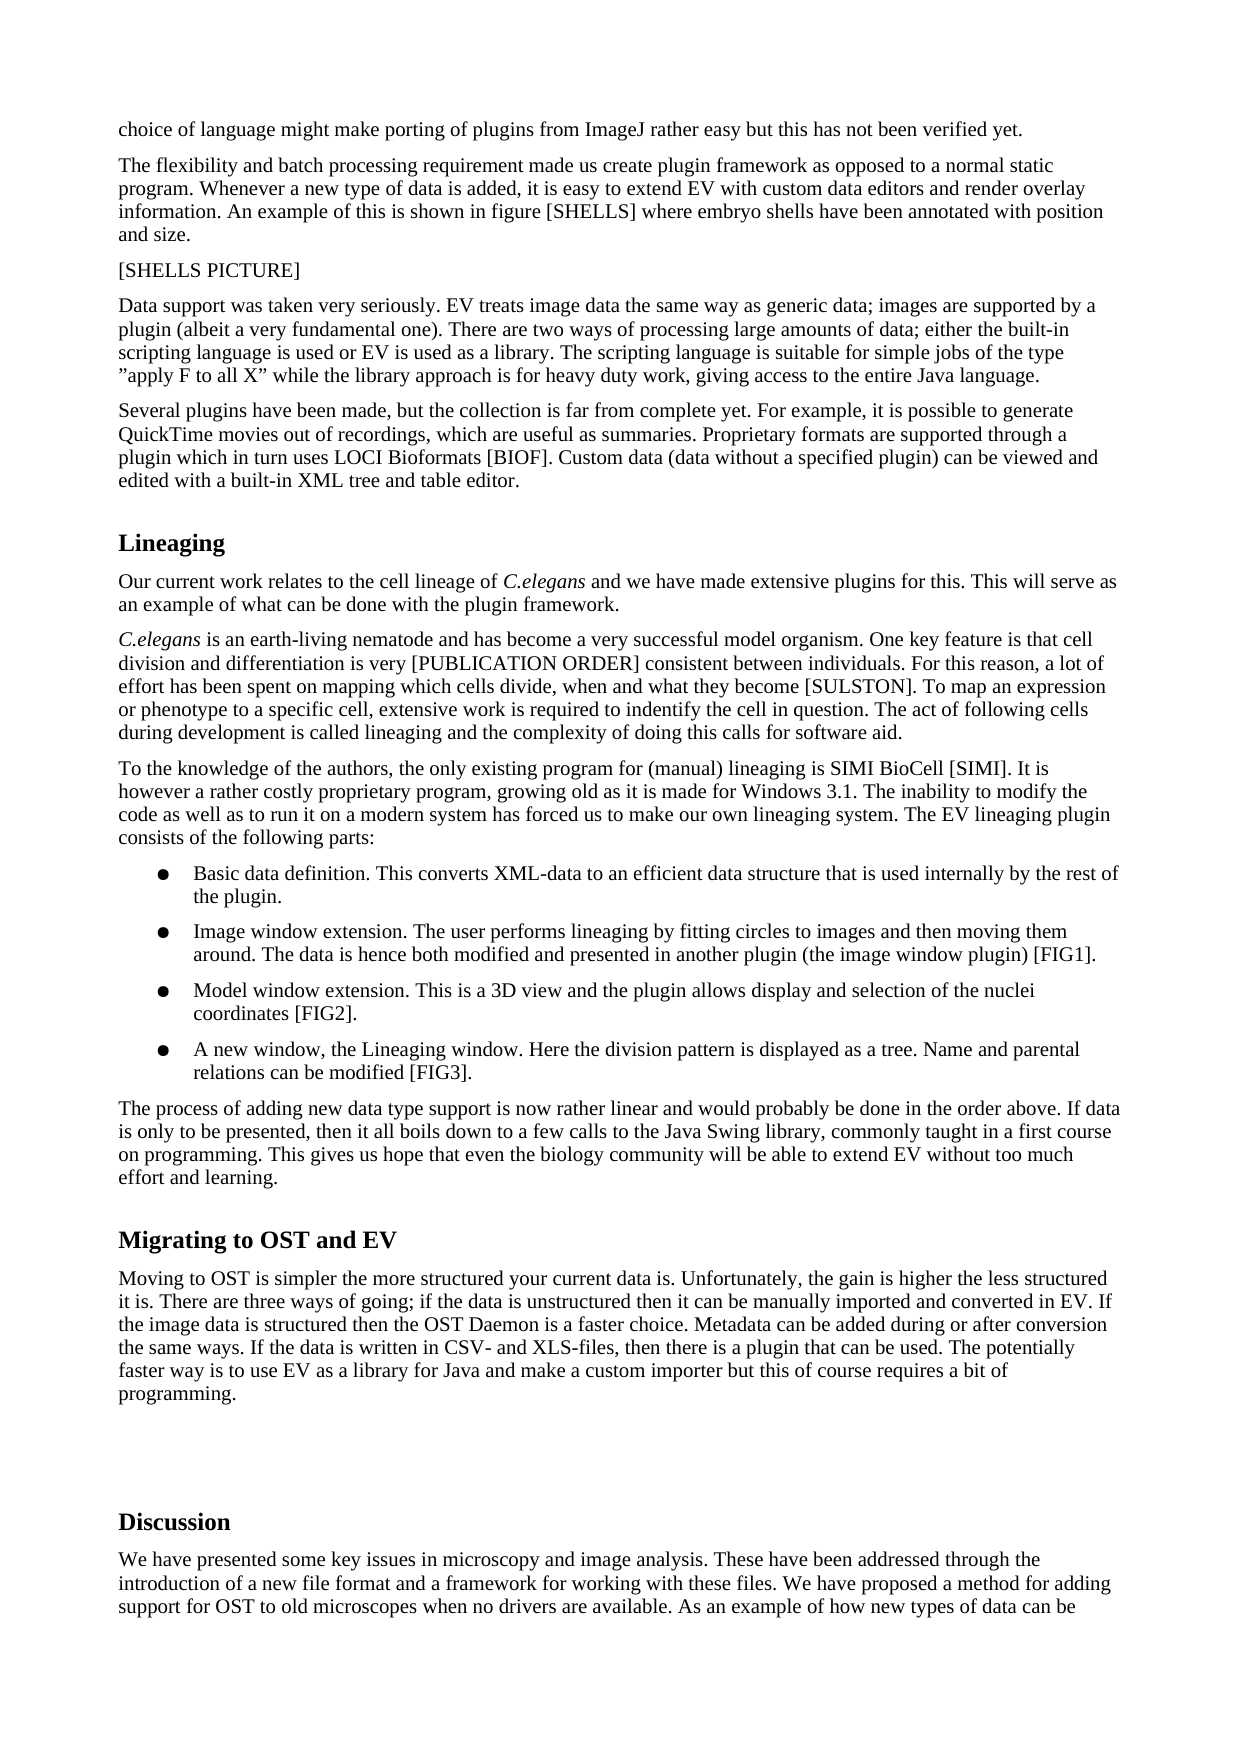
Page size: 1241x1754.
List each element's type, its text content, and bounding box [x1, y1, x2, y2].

list A new window, the Lineaging window. Here the division pattern is displayed as a tree. Name and parental relations can be modified [FIG3]. [156, 1038, 1122, 1084]
list Basic data definition. This converts XML-data to an efficient data structure that is used internally by the rest of the plugin. [156, 861, 1122, 908]
subtitle Migrating to OST and EV [118, 1226, 1122, 1254]
text Several plugins have been made, but the collection is far from complete yet. For example, it is possible to generate QuickTime movies out of recordings, which are useful as summaries. Proprietary formats are supported through a plugin which in turn uses LOCI Bioformats [BIOF]. Custom data (data without a specified plugin) can be viewed and edited with a built-in XML tree and table editor. [118, 399, 1122, 492]
text choice of language might make porting of plugins from ImageJ rather easy but this has not been verified yet. [118, 118, 1122, 141]
text Moving to OST is simpler the more structured your current data is. Unfortunately, the gain is higher the less structured it is. There are three ways of going; if the data is unstructured then it can be manually imported and converted in EV. If the image data is structured then the OST Daemon is a faster choice. Metadata can be added during or after conversion the same ways. If the data is written in CSV- and XLS-files, then there is a plugin that can be used. The potentially faster way is to use EV as a library for Java and make a custom importer but this of course requires a bit of programming. [118, 1267, 1122, 1405]
list Model window extension. This is a 3D view and the plugin allows display and selection of the nuclei coordinates [FIG2]. [156, 979, 1122, 1025]
text The process of adding new data type support is now rather linear and would probably be done in the order above. If data is only to be presented, then it all boils down to a few calls to the Java Swing library, commonly taught in a first course on programming. This gives us hope that even the biology community will be able to extend EV without too much effort and learning. [118, 1096, 1122, 1189]
list Image window extension. The user performs lineaging by fitting circles to images and then moving them around. The data is hence both modified and presented in another plugin (the image window plugin) [FIG1]. [156, 920, 1122, 966]
text Data support was taken very seriously. EV treats image data the same way as generic data; images are supported by a plugin (albeit a very fundamental one). There are two ways of processing large amounts of data; either the built-in scripting language is used or EV is used as a library. The scripting language is suitable for simple jobs of the type ”apply F to all X” while the library approach is for heavy duty work, giving access to the entire Java language. [118, 294, 1122, 387]
text Our current work relates to the cell lineage of C.elegans and we have made extensive plugins for this. This will serve as an example of what can be done with the plugin framework. [118, 569, 1122, 616]
text To the knowledge of the authors, the only existing program for (manual) lineaging is SIMI BioCell [SIMI]. It is however a rather costly proprietary program, growing old as it is made for Windows 3.1. The inability to modify the code as well as to run it on a modern system has forced us to make our own lineaging system. The EV lineaging plugin consists of the following parts: [118, 756, 1122, 849]
text C.elegans is an earth-living nematode and has become a very successful model organism. One key feature is that cell division and differentiation is very [PUBLICATION ORDER] consistent between individuals. For this reason, a lot of effort has been spent on mapping which cells divide, when and what they become [SULSTON]. To map an expression or phenotype to a specific cell, extensive work is required to indentify the cell in question. The act of following cells during development is called lineaging and the complexity of doing this calls for software aid. [118, 628, 1122, 744]
subtitle Discussion [118, 1508, 1122, 1536]
subtitle Lineaging [118, 529, 1122, 557]
text We have presented some key issues in microscopy and image analysis. These have been addressed through the introduction of a new file format and a framework for working with these files. We have proposed a method for adding support for OST to old microscopes when no drivers are available. As an example of how new types of data can be [118, 1548, 1122, 1618]
text [SHELLS PICTURE] [118, 259, 1122, 282]
text The flexibility and batch processing requirement made us create plugin framework as opposed to a normal static program. Whenever a new type of data is added, it is easy to extend EV with custom data editors and render overlay information. An example of this is shown in figure [SHELLS] where embryo shells have been annotated with position and size. [118, 154, 1122, 246]
